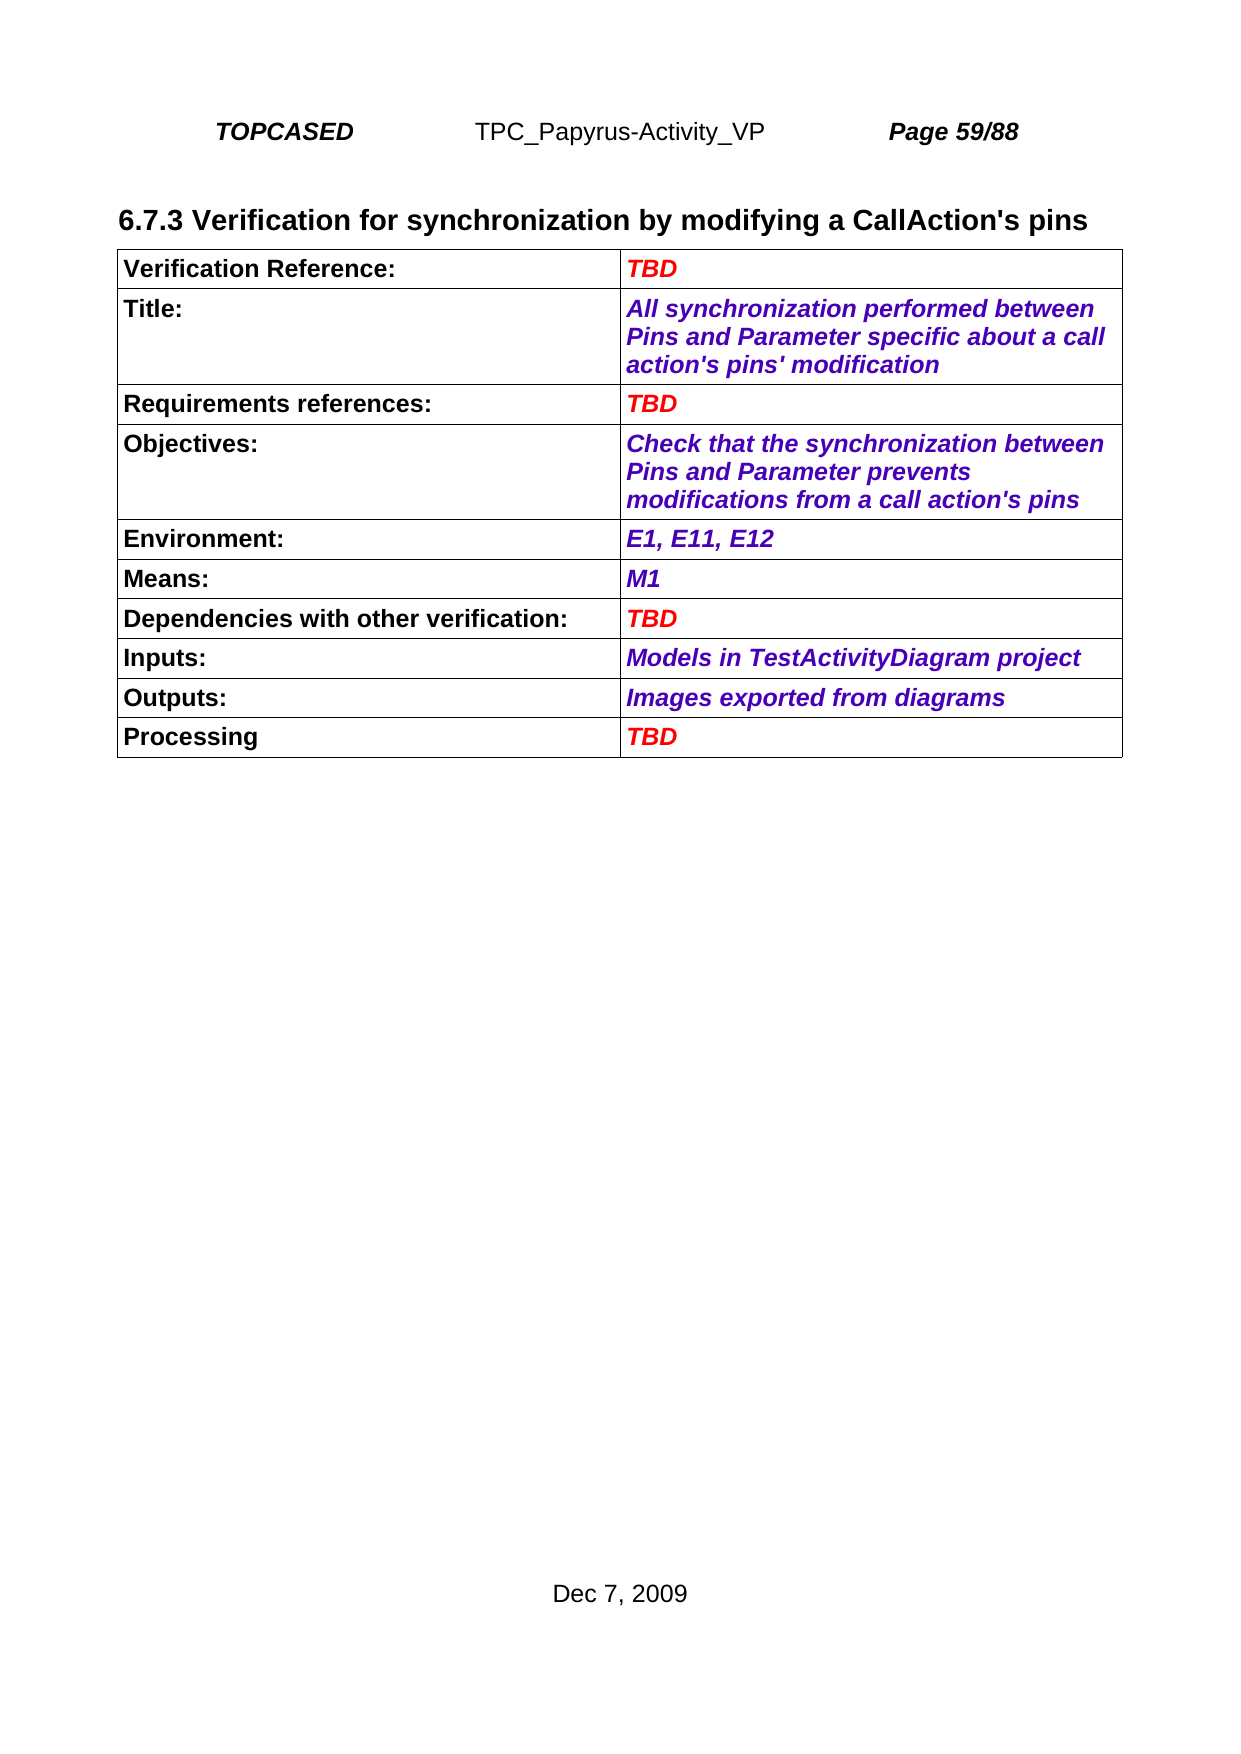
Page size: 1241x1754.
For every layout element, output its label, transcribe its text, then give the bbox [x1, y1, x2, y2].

subtitle Verification for synchronization by modifying a CallAction's pins [118, 204, 1122, 236]
table_cell TBD [621, 385, 1122, 424]
table_cell Check that the synchronization between Pins and Parameter prevents modifications from a call action's pins [621, 425, 1122, 519]
table_cell Processing [118, 718, 620, 757]
table_cell Images exported from diagrams [621, 679, 1122, 717]
table_cell M1 [621, 560, 1122, 598]
table_cell Dependencies with other verification: [118, 599, 620, 638]
table_header Verification Reference: [118, 250, 620, 288]
table_cell Environment: [118, 520, 620, 559]
table_cell Title: [118, 289, 620, 384]
table_cell All synchronization performed between Pins and Parameter specific about a call action's pins' modification [621, 289, 1122, 384]
table_cell E1, E11, E12 [621, 520, 1122, 559]
table_cell Models in TestActivityDiagram project [621, 639, 1122, 678]
table_cell TBD [621, 599, 1122, 638]
table_cell Inputs: [118, 639, 620, 678]
table_cell TBD [621, 718, 1122, 757]
table_cell Outputs: [118, 679, 620, 717]
table_cell Requirements references: [118, 385, 620, 424]
table_cell Objectives: [118, 425, 620, 519]
table_header TBD [621, 250, 1122, 288]
table_cell Means: [118, 560, 620, 598]
